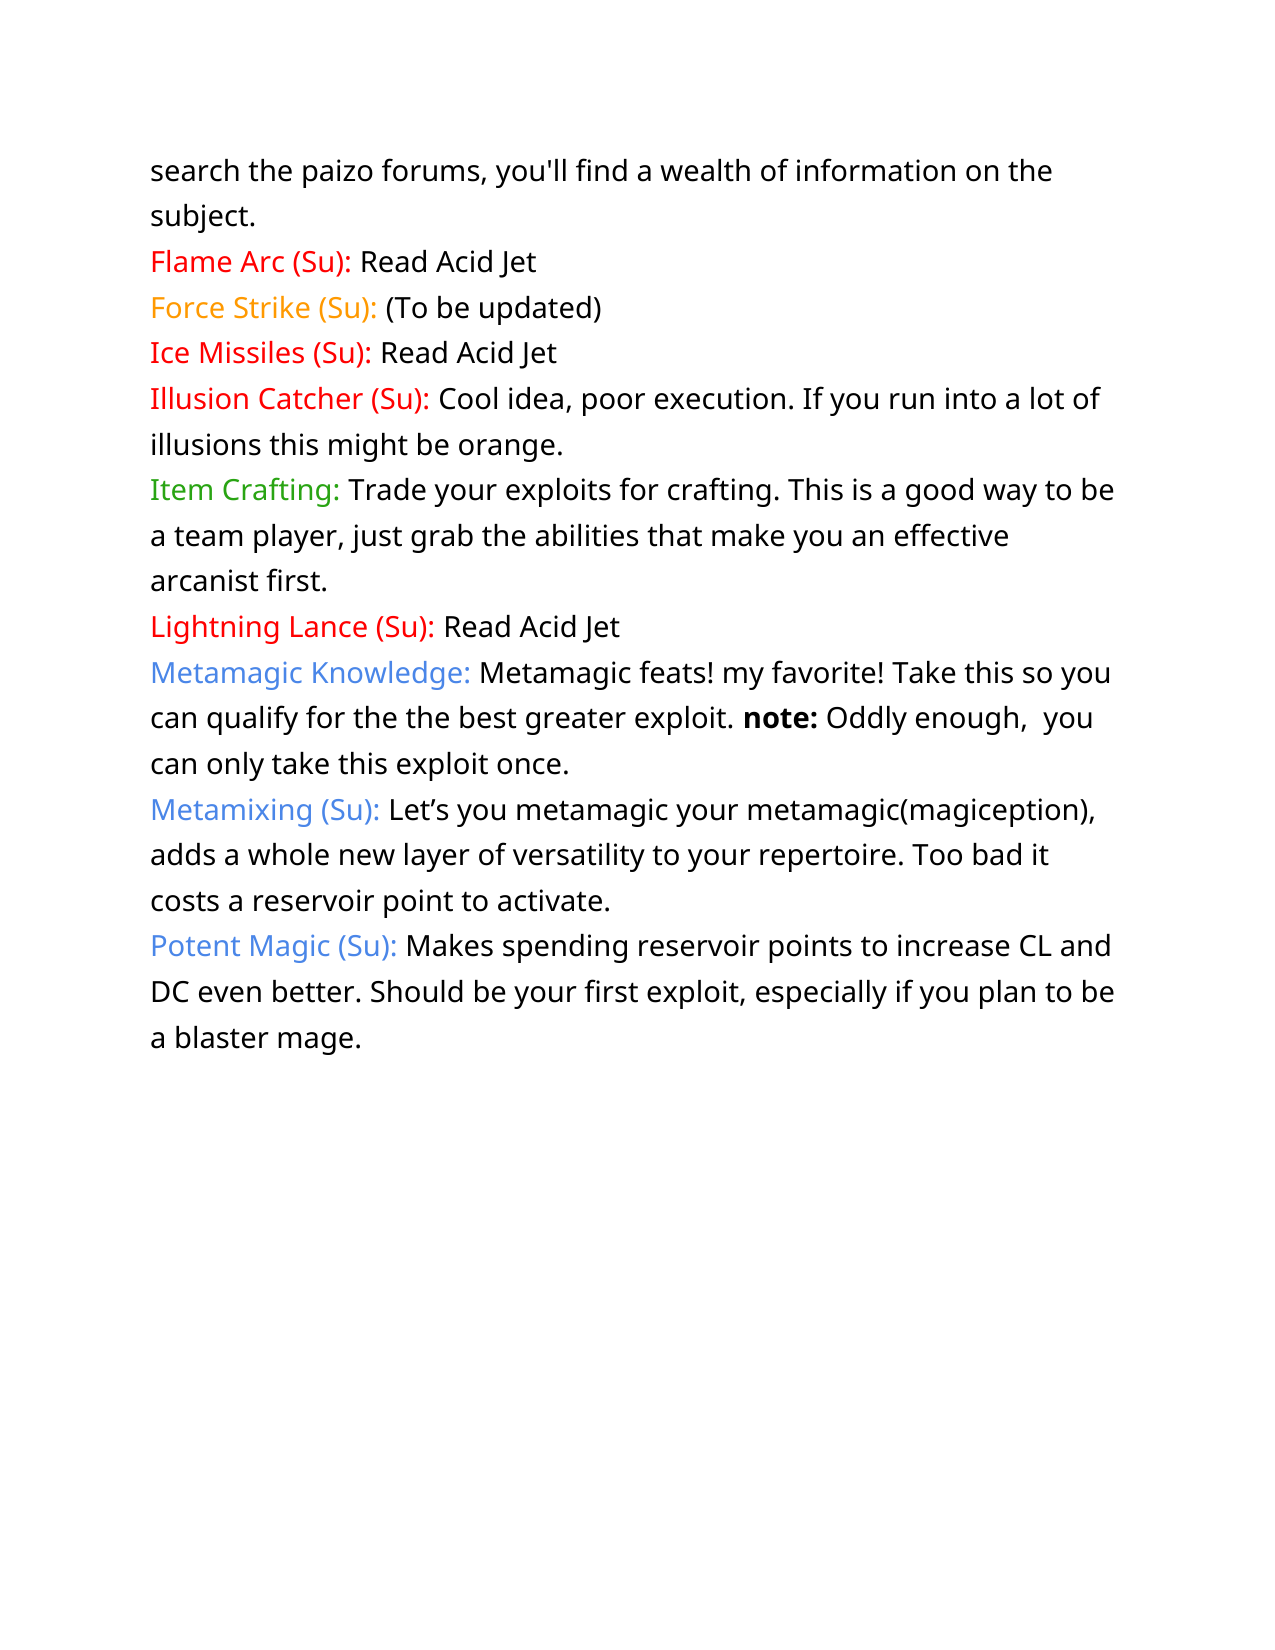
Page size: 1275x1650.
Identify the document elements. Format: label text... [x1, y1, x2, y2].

text Flame Arc (Su): Read Acid Jet [150, 241, 1125, 281]
text Illusion Catcher (Su): Cool idea, poor execution. If you run into a lot of illusions this might be orange. [150, 378, 1125, 463]
text Potent Magic (Su): Makes spending reservoir points to increase CL and DC even better. Should be your first exploit, especially if you plan to be a blaster mage. [150, 926, 1125, 1057]
text Force Strike (Su): (To be updated) [150, 287, 1125, 327]
text Lightning Lance (Su): Read Acid Jet [150, 606, 1125, 646]
text search the paizo forums, you'll find a wealth of information on the subject. [150, 150, 1125, 235]
text Ice Missiles (Su): Read Acid Jet [150, 332, 1125, 372]
text Metamagic Knowledge: Metamagic feats! my favorite! Take this so you can qualify for the the best greater exploit. note: Oddly enough, you can only take this exploit once. [150, 652, 1125, 783]
text Item Crafting: Trade your exploits for crafting. This is a good way to be a team player, just grab the abilities that make you an effective arcanist first. [150, 469, 1125, 600]
text Metamixing (Su): Let’s you metamagic your metamagic(magiception), adds a whole new layer of versatility to your repertoire. Too bad it costs a reservoir point to activate. [150, 789, 1125, 920]
